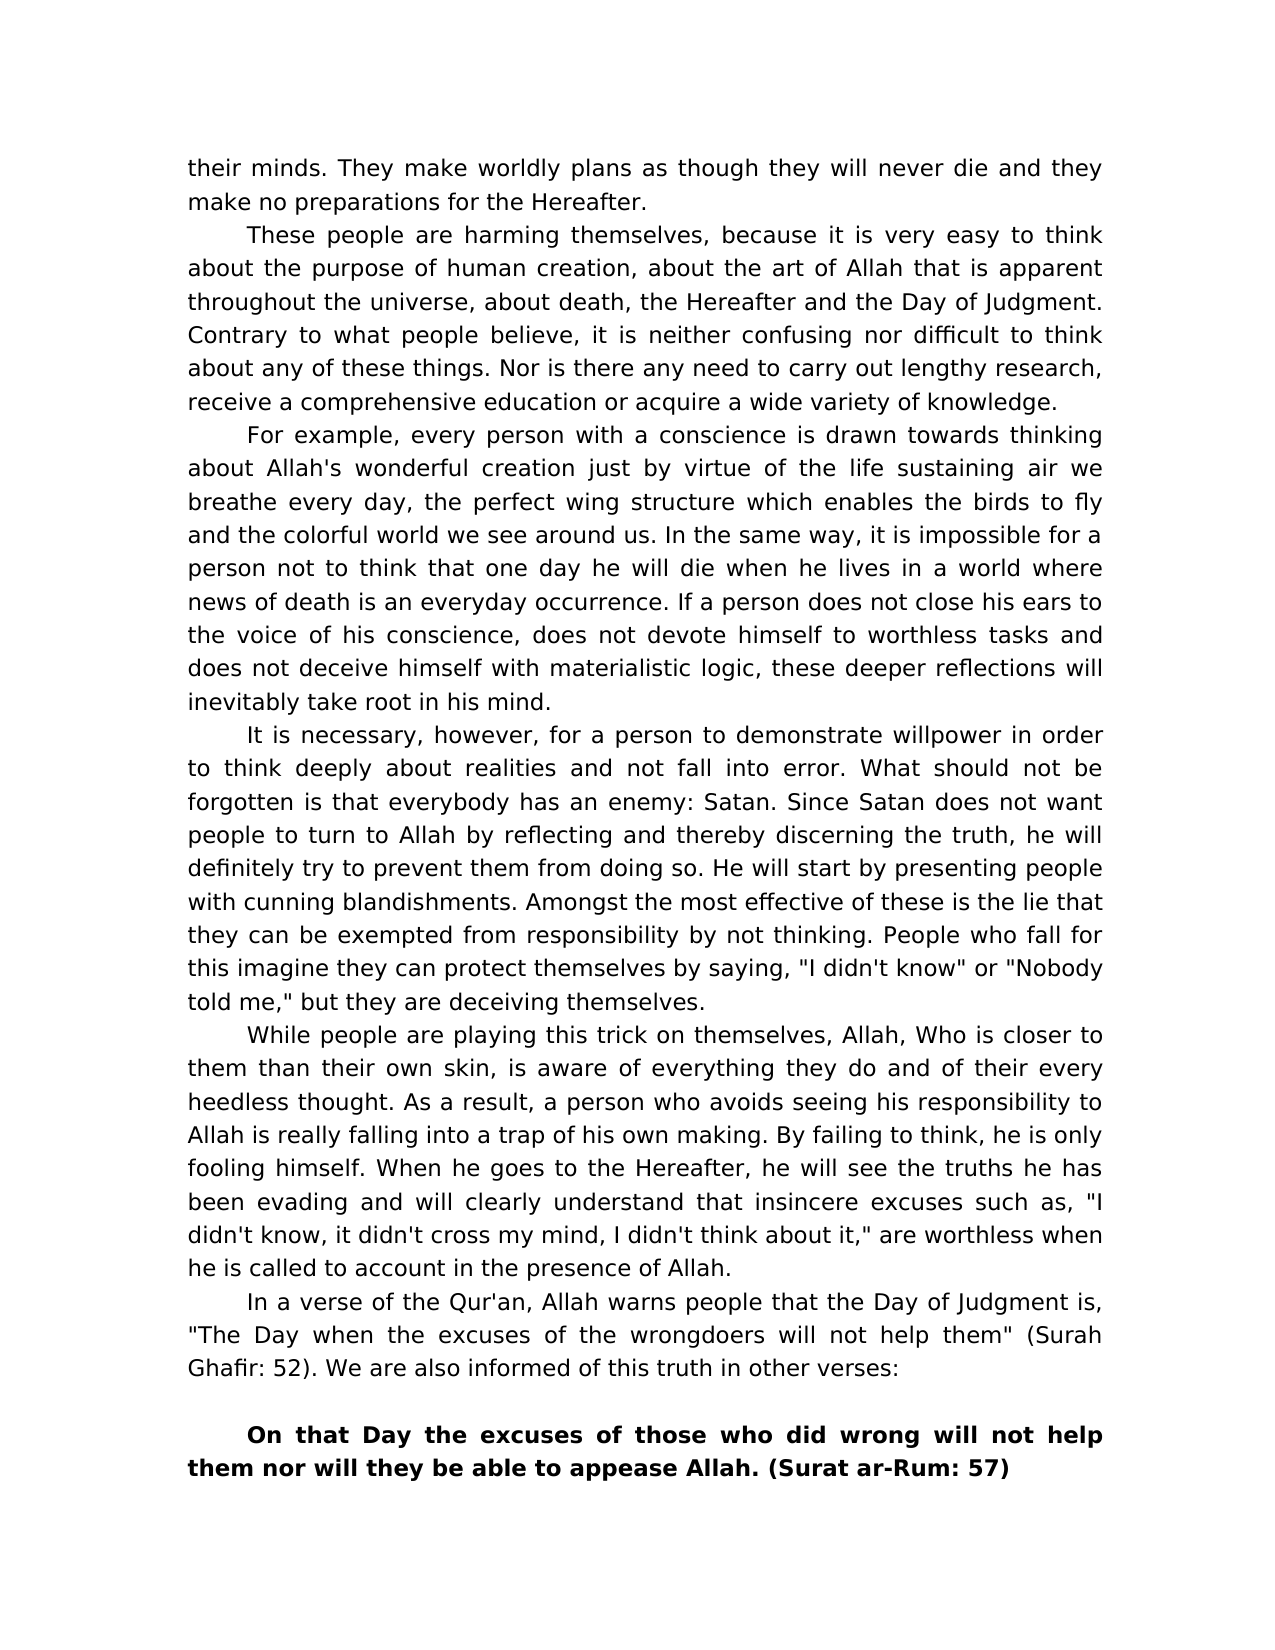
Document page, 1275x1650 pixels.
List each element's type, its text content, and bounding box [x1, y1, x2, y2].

text These people are harming themselves, because it is very easy to think about the purpose of human creation, about the art of Allah that is apparent throughout the universe, about death, the Hereafter and the Day of Judgment. Contrary to what people believe, it is neither confusing nor difficult to think about any of these things. Nor is there any need to carry out lengthy research, receive a comprehensive education or acquire a wide variety of knowledge. [187, 217, 1104, 417]
text It is necessary, however, for a person to demonstrate willpower in order to think deeply about realities and not fall into error. What should not be forgotten is that everybody has an enemy: Satan. Since Satan does not want people to turn to Allah by reflecting and thereby discerning the truth, he will definitely try to prevent them from doing so. He will start by presenting people with cunning blandishments. Amongst the most effective of these is the lie that they can be exempted from responsibility by not thinking. People who fall for this imagine they can protect themselves by saying, "I didn't know" or "Nobody told me," but they are deceiving themselves. [187, 717, 1104, 1017]
text their minds. They make worldly plans as though they will never die and they make no preparations for the Hereafter. [187, 150, 1104, 217]
text In a verse of the Qur'an, Allah warns people that the Day of Judgment is, "The Day when the excuses of the wrongdoers will not help them" (Surah Ghafir: 52). We are also informed of this truth in other verses: [187, 1283, 1104, 1383]
text On that Day the excuses of those who did wrong will not help them nor will they be able to appease Allah. (Surat ar-Rum: 57) [187, 1417, 1104, 1483]
text While people are playing this trick on themselves, Allah, Who is closer to them than their own skin, is aware of everything they do and of their every heedless thought. As a result, a person who avoids seeing his responsibility to Allah is really falling into a trap of his own making. By failing to think, he is only fooling himself. When he goes to the Hereafter, he will see the truths he has been evading and will clearly understand that insincere excuses such as, "I didn't know, it didn't cross my mind, I didn't think about it," are worthless when he is called to account in the presence of Allah. [187, 1017, 1104, 1283]
text For example, every person with a conscience is drawn towards thinking about Allah's wonderful creation just by virtue of the life sustaining air we breathe every day, the perfect wing structure which enables the birds to fly and the colorful world we see around us. In the same way, it is impossible for a person not to think that one day he will die when he lives in a world where news of death is an everyday occurrence. If a person does not close his ears to the voice of his conscience, does not devote himself to worthless tasks and does not deceive himself with materialistic logic, these deeper reflections will inevitably take root in his mind. [187, 417, 1104, 717]
